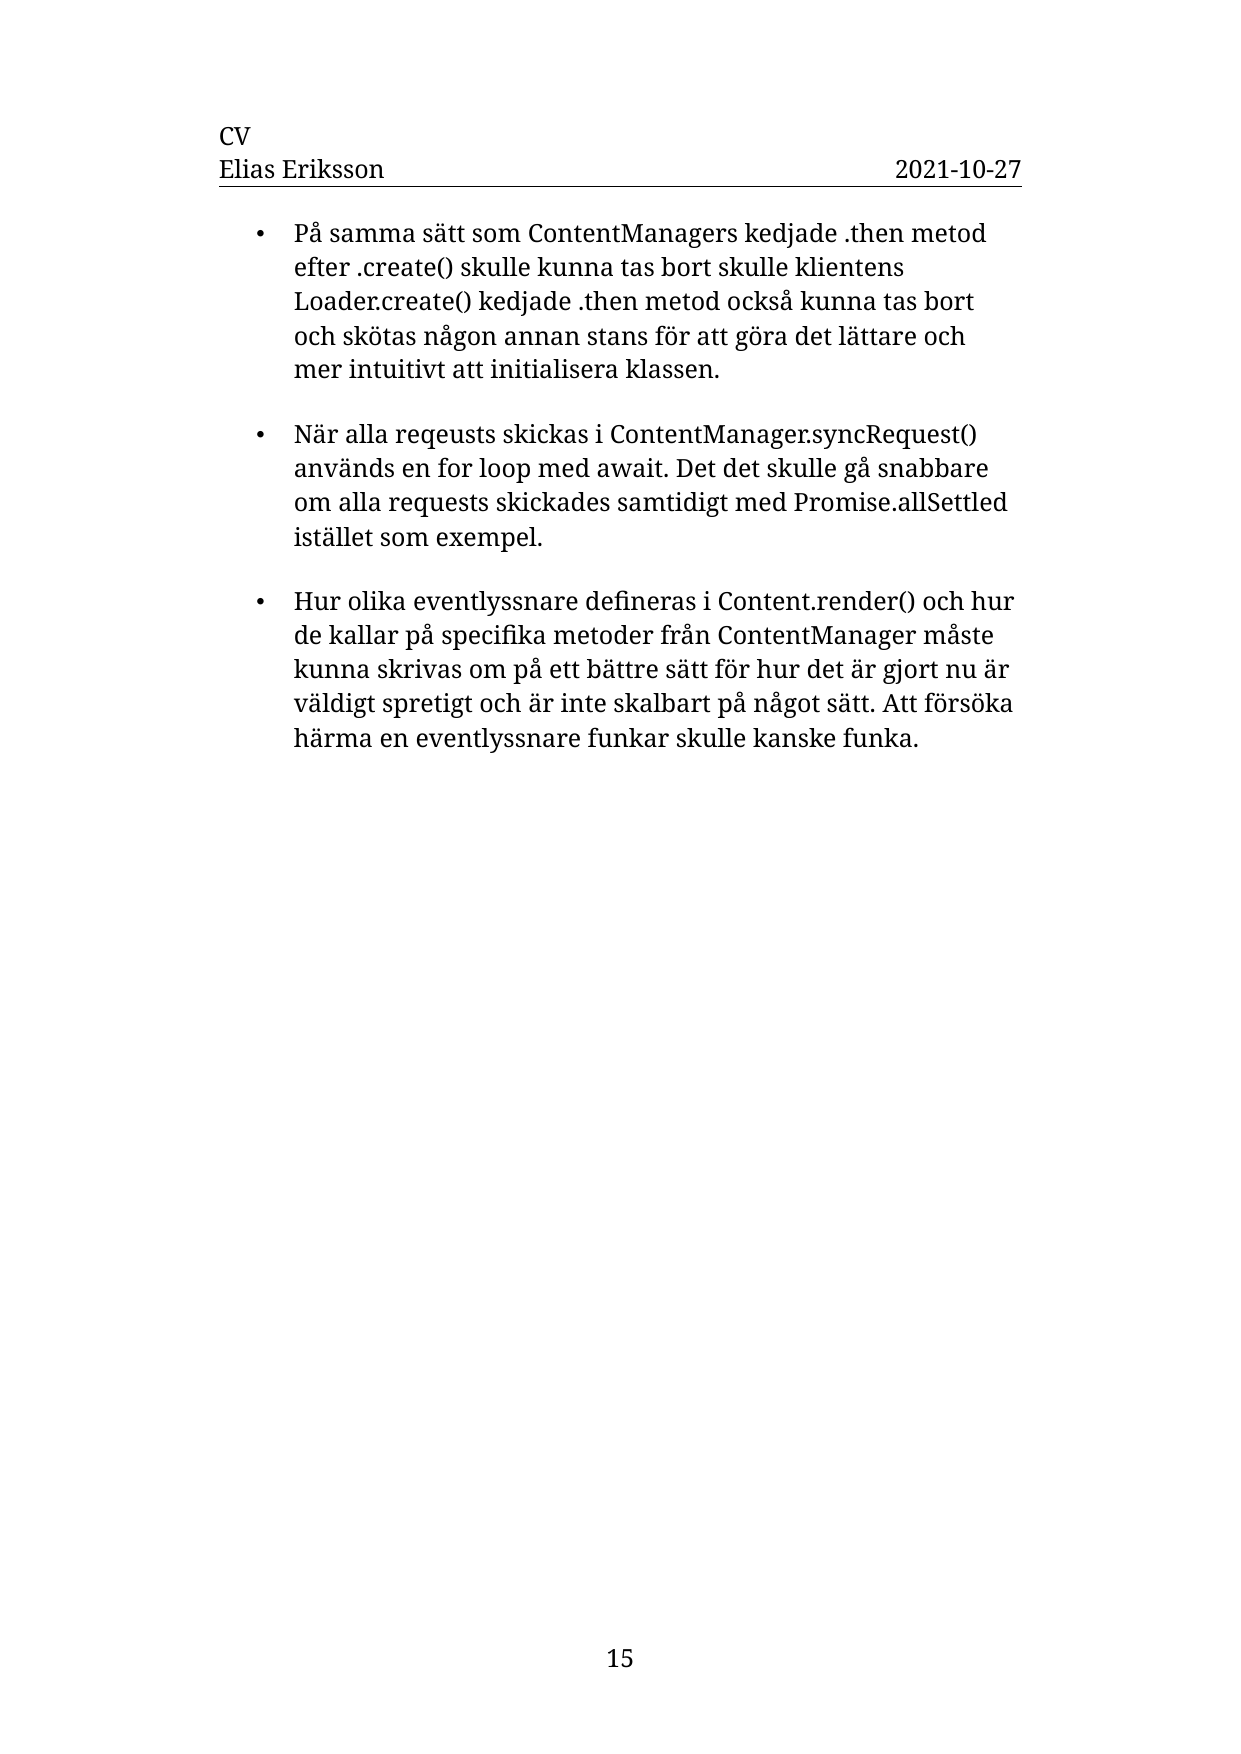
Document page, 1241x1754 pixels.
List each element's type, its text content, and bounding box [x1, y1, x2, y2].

list Hur olika eventlyssnare defineras i Content.render() och hur de kallar på specifika metoder från ContentManager måste kunna skrivas om på ett bättre sätt för hur det är gjort nu är väldigt spretigt och är inte skalbart på något sätt. Att försöka härma en eventlyssnare funkar skulle kanske funka. [256, 584, 1022, 754]
list På samma sätt som ContentManagers kedjade .then metod efter .create() skulle kunna tas bort skulle klientens Loader.create() kedjade .then metod också kunna tas bort och skötas någon annan stans för att göra det lättare och mer intuitivt att initialisera klassen. [256, 216, 1022, 386]
list När alla reqeusts skickas i ContentManager.syncRequest() används en for loop med await. Det det skulle gå snabbare om alla requests skickades samtidigt med Promise.allSettled istället som exempel. [256, 417, 1022, 553]
